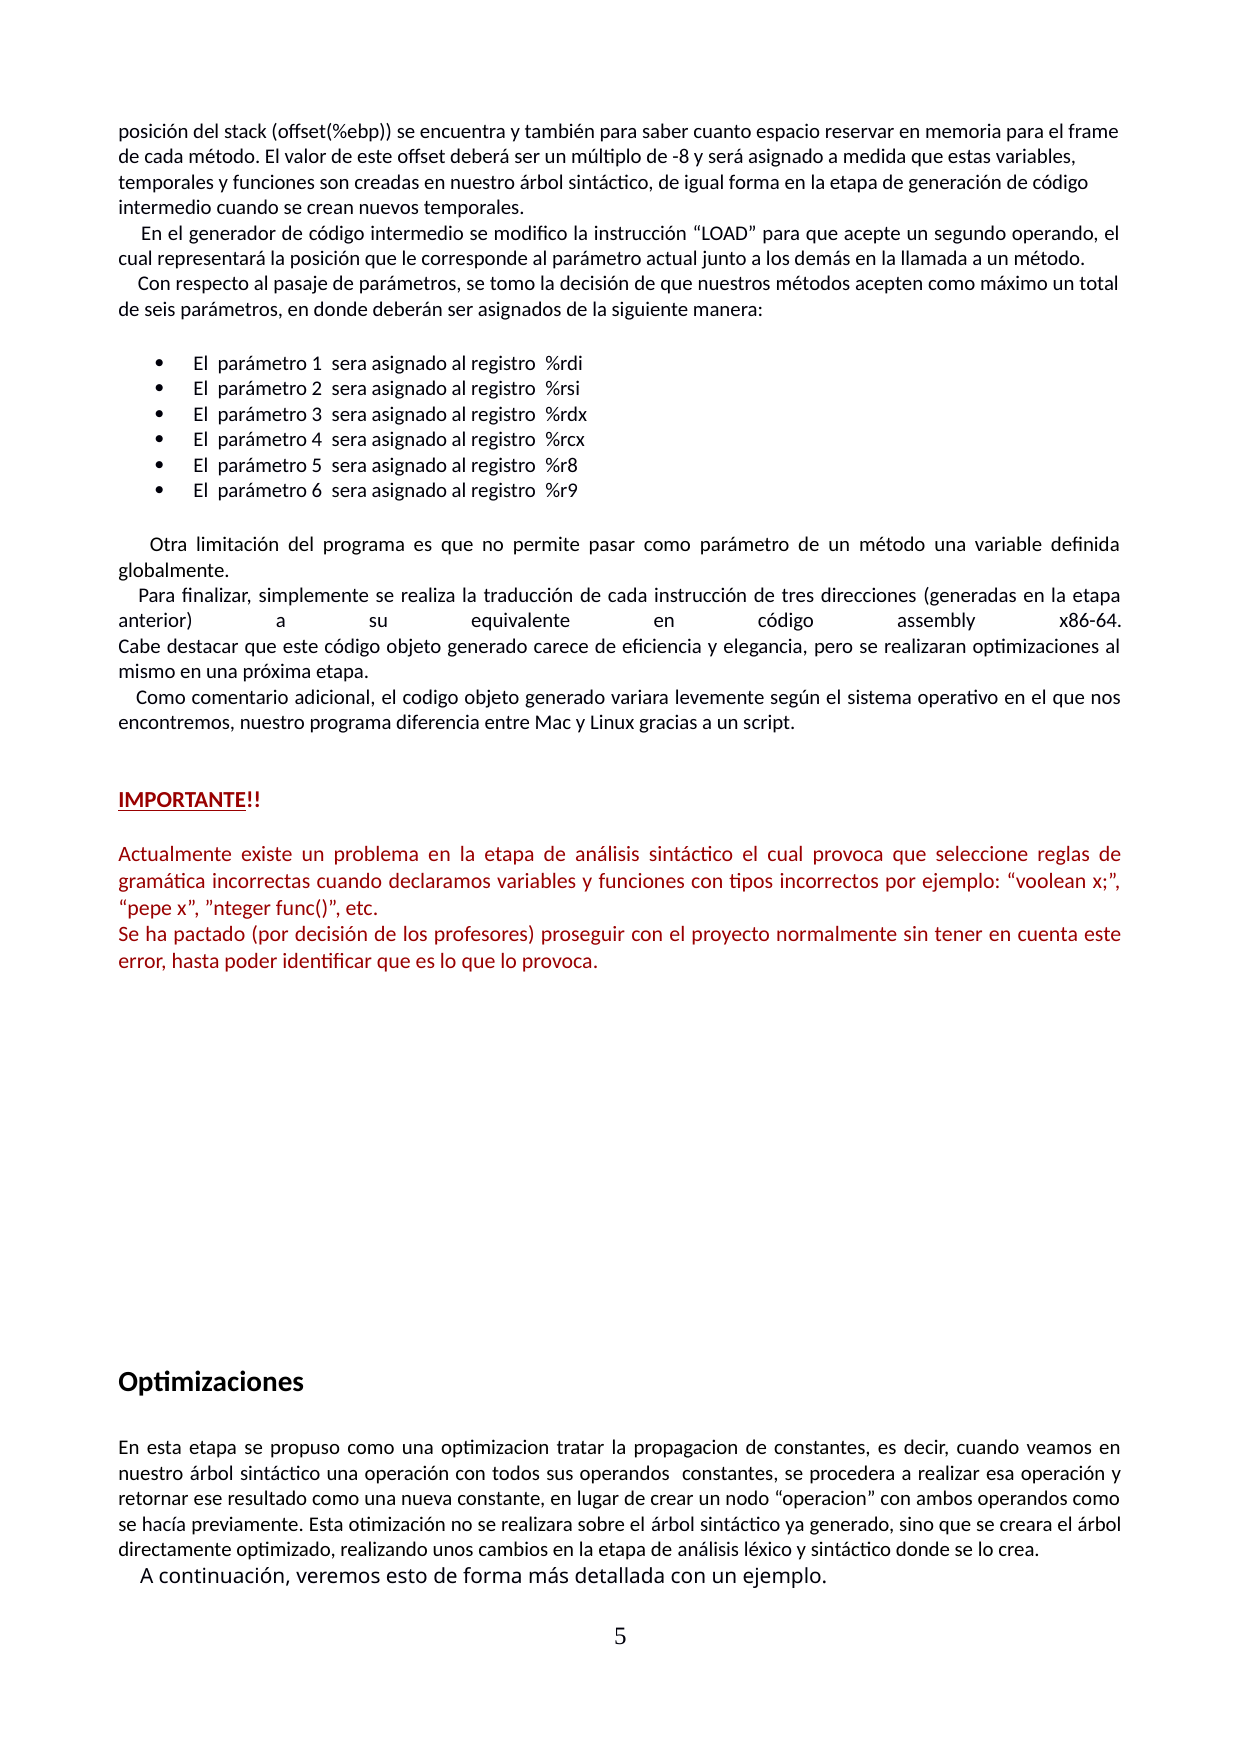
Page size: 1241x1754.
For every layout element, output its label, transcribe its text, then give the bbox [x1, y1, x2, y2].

list El parámetro 6 sera asignado al registro %r9 [156, 477, 1122, 503]
text Optimizaciones [118, 1363, 1122, 1399]
list El parámetro 4 sera asignado al registro %rcx [156, 426, 1122, 452]
list El parámetro 5 sera asignado al registro %r8 [156, 452, 1122, 477]
text Con respecto al pasaje de parámetros, se tomo la decisión de que nuestros métodos acepten como máximo un total de seis parámetros, en donde deberán ser asignados de la siguiente manera: [118, 271, 1122, 321]
text En el generador de código intermedio se modifico la instrucción “LOAD” para que acepte un segundo operando, el cual representará la posición que le corresponde al parámetro actual junto a los demás en la llamada a un método. [118, 220, 1122, 271]
text Otra limitación del programa es que no permite pasar como parámetro de un método una variable definida globalmente. [118, 531, 1122, 582]
text Como comentario adicional, el codigo objeto generado variara levemente según el sistema operativo en el que nos encontremos, nuestro programa diferencia entre Mac y Linux gracias a un script. [118, 684, 1122, 735]
text IMPORTANTE!! [118, 786, 1122, 814]
list El parámetro 2 sera asignado al registro %rsi [156, 376, 1122, 401]
text A continuación, veremos esto de forma más detallada con un ejemplo. [118, 1562, 1122, 1590]
text Actualmente existe un problema en la etapa de análisis sintáctico el cual provoca que seleccione reglas de gramática incorrectas cuando declaramos variables y funciones con tipos incorrectos por ejemplo: “voolean x;”, “pepe x”, ”nteger func()”, etc. [118, 840, 1122, 920]
text posición del stack (offset(%ebp)) se encuentra y también para saber cuanto espacio reservar en memoria para el frame de cada método. El valor de este offset deberá ser un múltiplo de -8 y será asignado a medida que estas variables, temporales y funciones son creadas en nuestro árbol sintáctico, de igual forma en la etapa de generación de código intermedio cuando se crean nuevos temporales. [118, 118, 1122, 220]
list El parámetro 1 sera asignado al registro %rdi [156, 350, 1122, 376]
text Se ha pactado (por decisión de los profesores) proseguir con el proyecto normalmente sin tener en cuenta este error, hasta poder identificar que es lo que lo provoca. [118, 920, 1122, 974]
list El parámetro 3 sera asignado al registro %rdx [156, 401, 1122, 426]
text En esta etapa se propuso como una optimizacion tratar la propagacion de constantes, es decir, cuando veamos en nuestro árbol sintáctico una operación con todos sus operandos constantes, se procedera a realizar esa operación y retornar ese resultado como una nueva constante, en lugar de crear un nodo “operacion” con ambos operandos como se hacía previamente. Esta otimización no se realizara sobre el árbol sintáctico ya generado, sino que se creara el árbol directamente optimizado, realizando unos cambios en la etapa de análisis léxico y sintáctico donde se lo crea. [118, 1434, 1122, 1562]
text Para finalizar, simplemente se realiza la traducción de cada instrucción de tres direcciones (generadas en la etapa anterior) a su equivalente en código assembly x86-64. Cabe destacar que este código objeto generado carece de eficiencia y elegancia, pero se realizaran optimizaciones al mismo en una próxima etapa. [118, 582, 1122, 684]
